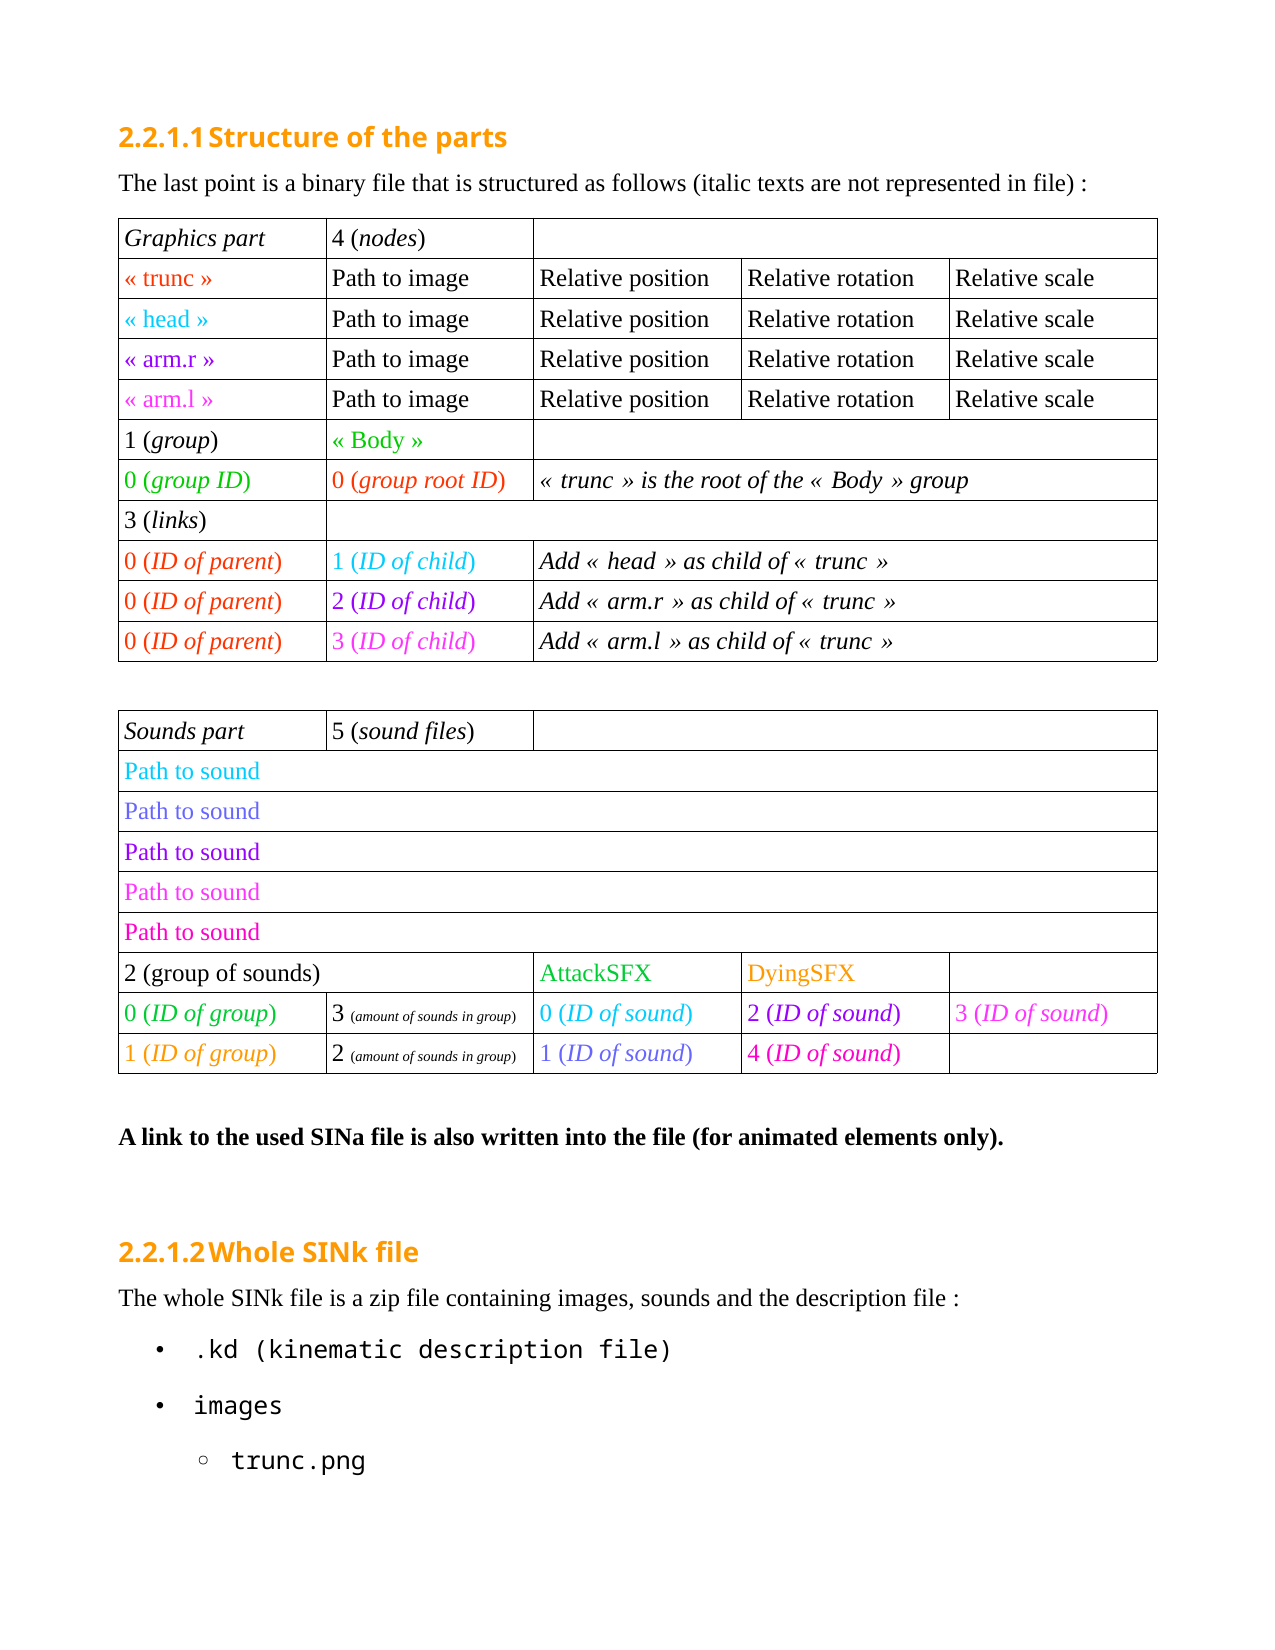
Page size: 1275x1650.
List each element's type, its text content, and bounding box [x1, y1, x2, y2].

table_cell « arm.r » [119, 339, 326, 379]
table_cell 3 (links) [119, 501, 326, 540]
table_header 4 (nodes) [327, 219, 533, 258]
table_header 5 (sound files) [327, 711, 533, 750]
text The last point is a binary file that is structured as follows (italic texts are not represented in file) : [118, 168, 1157, 197]
table_cell Relative rotation [742, 259, 949, 298]
table_cell 0 (ID of group) [119, 993, 326, 1032]
table_cell Path to sound [119, 913, 1157, 952]
table_cell 2 (ID of sound) [742, 993, 949, 1032]
table_cell Relative scale [950, 339, 1157, 379]
table_cell Path to sound [119, 872, 1157, 912]
table_cell Relative scale [950, 380, 1157, 419]
table_cell Path to image [327, 259, 533, 298]
table_cell Relative rotation [742, 299, 949, 338]
table_cell « arm.l » [119, 380, 326, 419]
text A link to the used SINa file is also written into the file (for animated elements only). [118, 1122, 1157, 1151]
table_cell 2 (group of sounds) [119, 953, 533, 992]
table_cell Relative position [534, 380, 741, 419]
table_cell 2 (ID of child) [327, 581, 533, 621]
table_cell Add « arm.l » as child of « trunc » [534, 622, 1157, 661]
table_cell Relative position [534, 299, 741, 338]
table_header Graphics part [119, 219, 326, 258]
table_cell 0 (ID of parent) [119, 581, 326, 621]
table_cell Relative scale [950, 259, 1157, 298]
table_cell 1 (ID of group) [119, 1034, 326, 1073]
table_cell 0 (ID of parent) [119, 622, 326, 661]
table_cell 3 (amount of sounds in group) [327, 993, 533, 1032]
table_cell 1 (ID of child) [327, 541, 533, 580]
table_cell 4 (ID of sound) [742, 1034, 949, 1073]
table_cell « trunc » [119, 259, 326, 298]
table_cell Add « head » as child of « trunc » [534, 541, 1157, 580]
table_cell AttackSFX [534, 953, 741, 992]
table_cell 3 (ID of sound) [950, 993, 1157, 1032]
table_cell Relative rotation [742, 339, 949, 379]
table_cell Path to image [327, 339, 533, 379]
list trunc.png [193, 1443, 1157, 1477]
table_cell Path to image [327, 299, 533, 338]
table_cell Path to sound [119, 751, 1157, 791]
table_cell Add « arm.r » as child of « trunc » [534, 581, 1157, 621]
table_cell « Body » [327, 420, 533, 459]
table_cell « head » [119, 299, 326, 338]
table_header Sounds part [119, 711, 326, 750]
table_cell DyingSFX [742, 953, 949, 992]
table_cell 1 (ID of sound) [534, 1034, 741, 1073]
table_cell Path to sound [119, 792, 1157, 831]
table_cell Path to image [327, 380, 533, 419]
table_header [534, 219, 1157, 258]
table_cell 1 (group) [119, 420, 326, 459]
subtitle Structure of the parts [118, 118, 1157, 156]
text The whole SINk file is a zip file containing images, sounds and the description file : [118, 1283, 1157, 1312]
table_cell Relative scale [950, 299, 1157, 338]
table_cell 0 (group ID) [119, 460, 326, 499]
table_cell 0 (ID of sound) [534, 993, 741, 1032]
table_cell 2 (amount of sounds in group) [327, 1034, 533, 1073]
table_cell [327, 501, 1157, 540]
subtitle Whole SINk file [118, 1233, 1157, 1270]
list .kd (kinematic description file) [156, 1332, 1157, 1366]
list images [156, 1387, 1157, 1421]
table_cell 0 (group root ID) [327, 460, 533, 499]
table_cell 0 (ID of parent) [119, 541, 326, 580]
table_cell Relative position [534, 259, 741, 298]
table_cell [950, 1034, 1157, 1073]
table_cell Path to sound [119, 832, 1157, 871]
table_cell Relative position [534, 339, 741, 379]
table_header [534, 711, 1157, 750]
table_cell 3 (ID of child) [327, 622, 533, 661]
table_cell Relative rotation [742, 380, 949, 419]
table_cell [534, 420, 1157, 459]
table_cell [950, 953, 1157, 992]
table_cell « trunc » is the root of the « Body » group [534, 460, 1157, 499]
